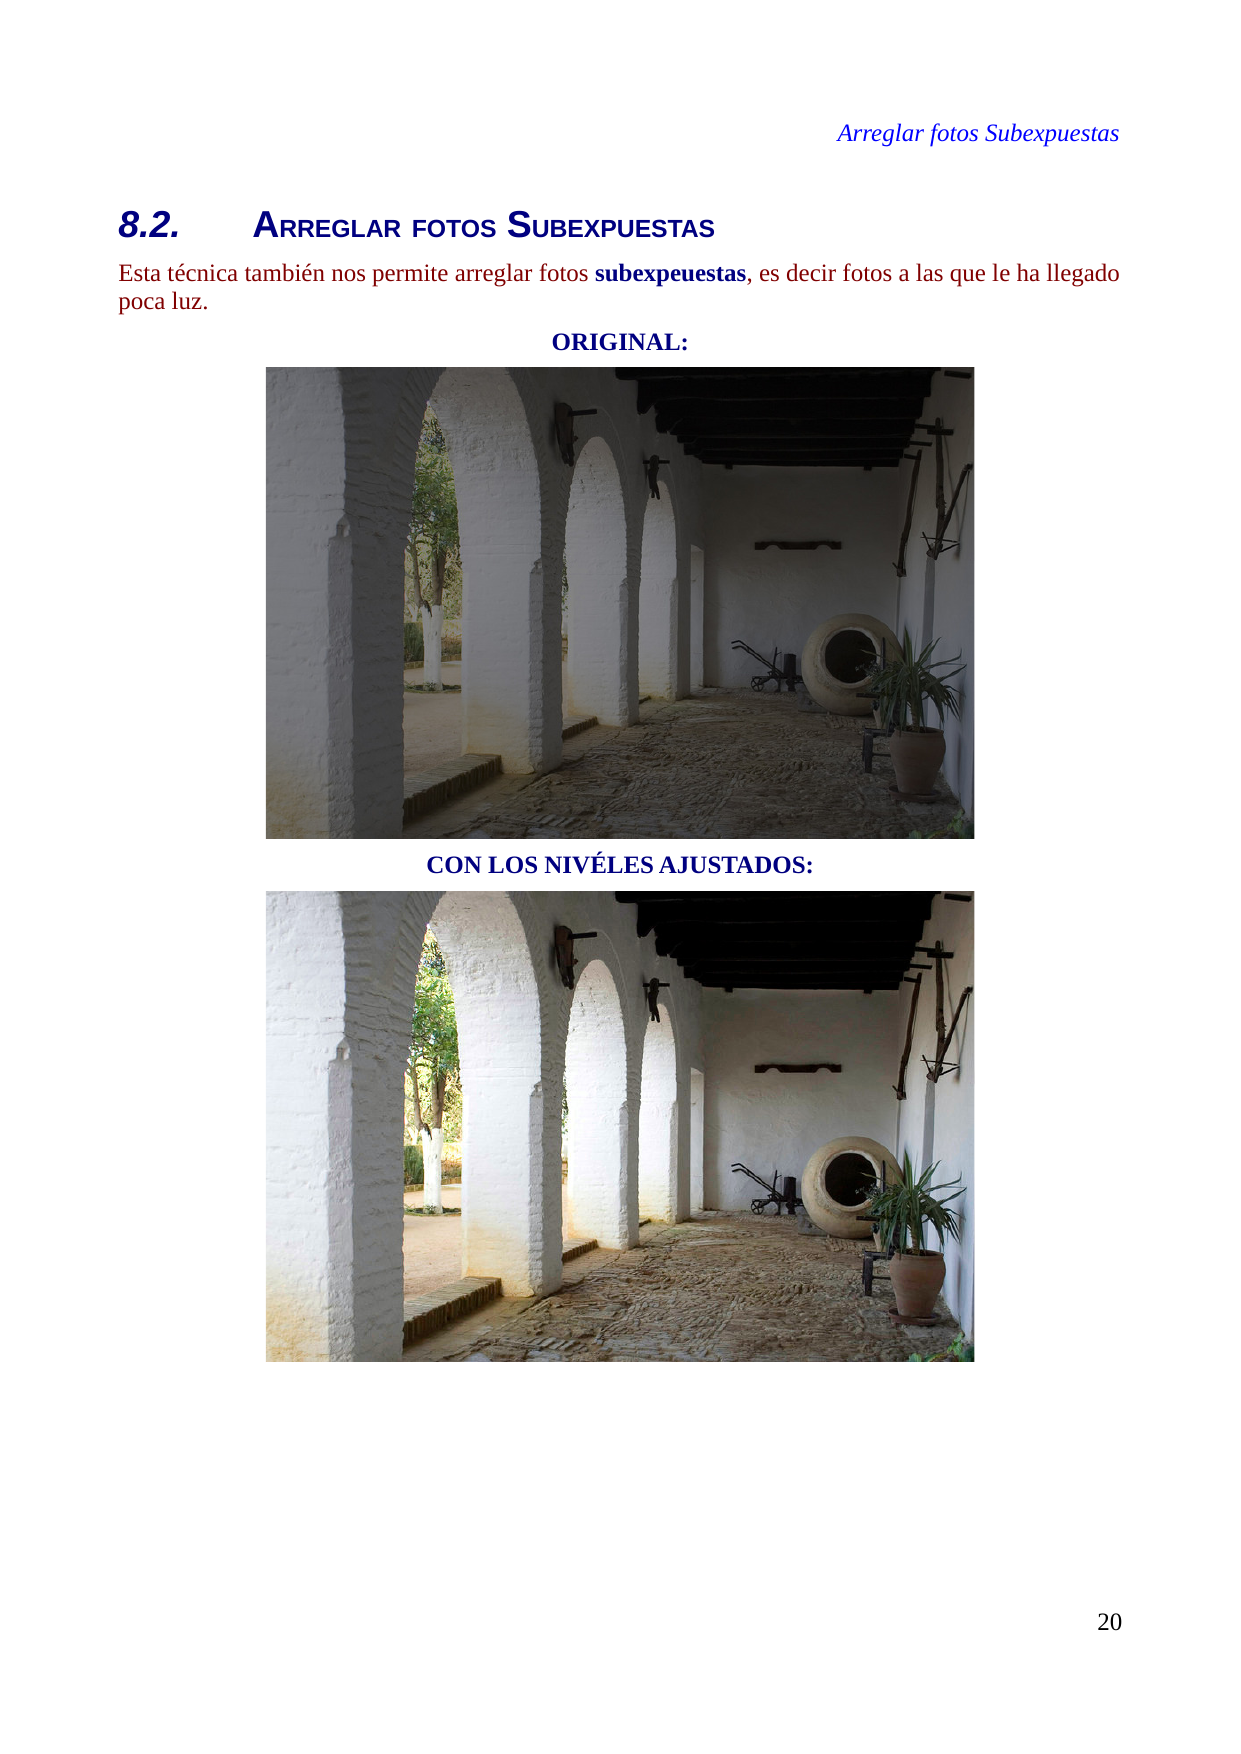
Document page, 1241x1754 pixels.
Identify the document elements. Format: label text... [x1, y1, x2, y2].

text CON LOS NIVÉLES AJUSTADOS: [118, 851, 1122, 879]
text Esta técnica también nos permite arreglar fotos subexpeuestas, es decir fotos a las que le ha llegado poca luz. [118, 258, 1122, 315]
text ORIGINAL: [118, 327, 1122, 356]
picture [265, 367, 975, 839]
subtitle Arreglar fotos Subexpuestas [118, 202, 1122, 245]
picture [265, 891, 975, 1362]
